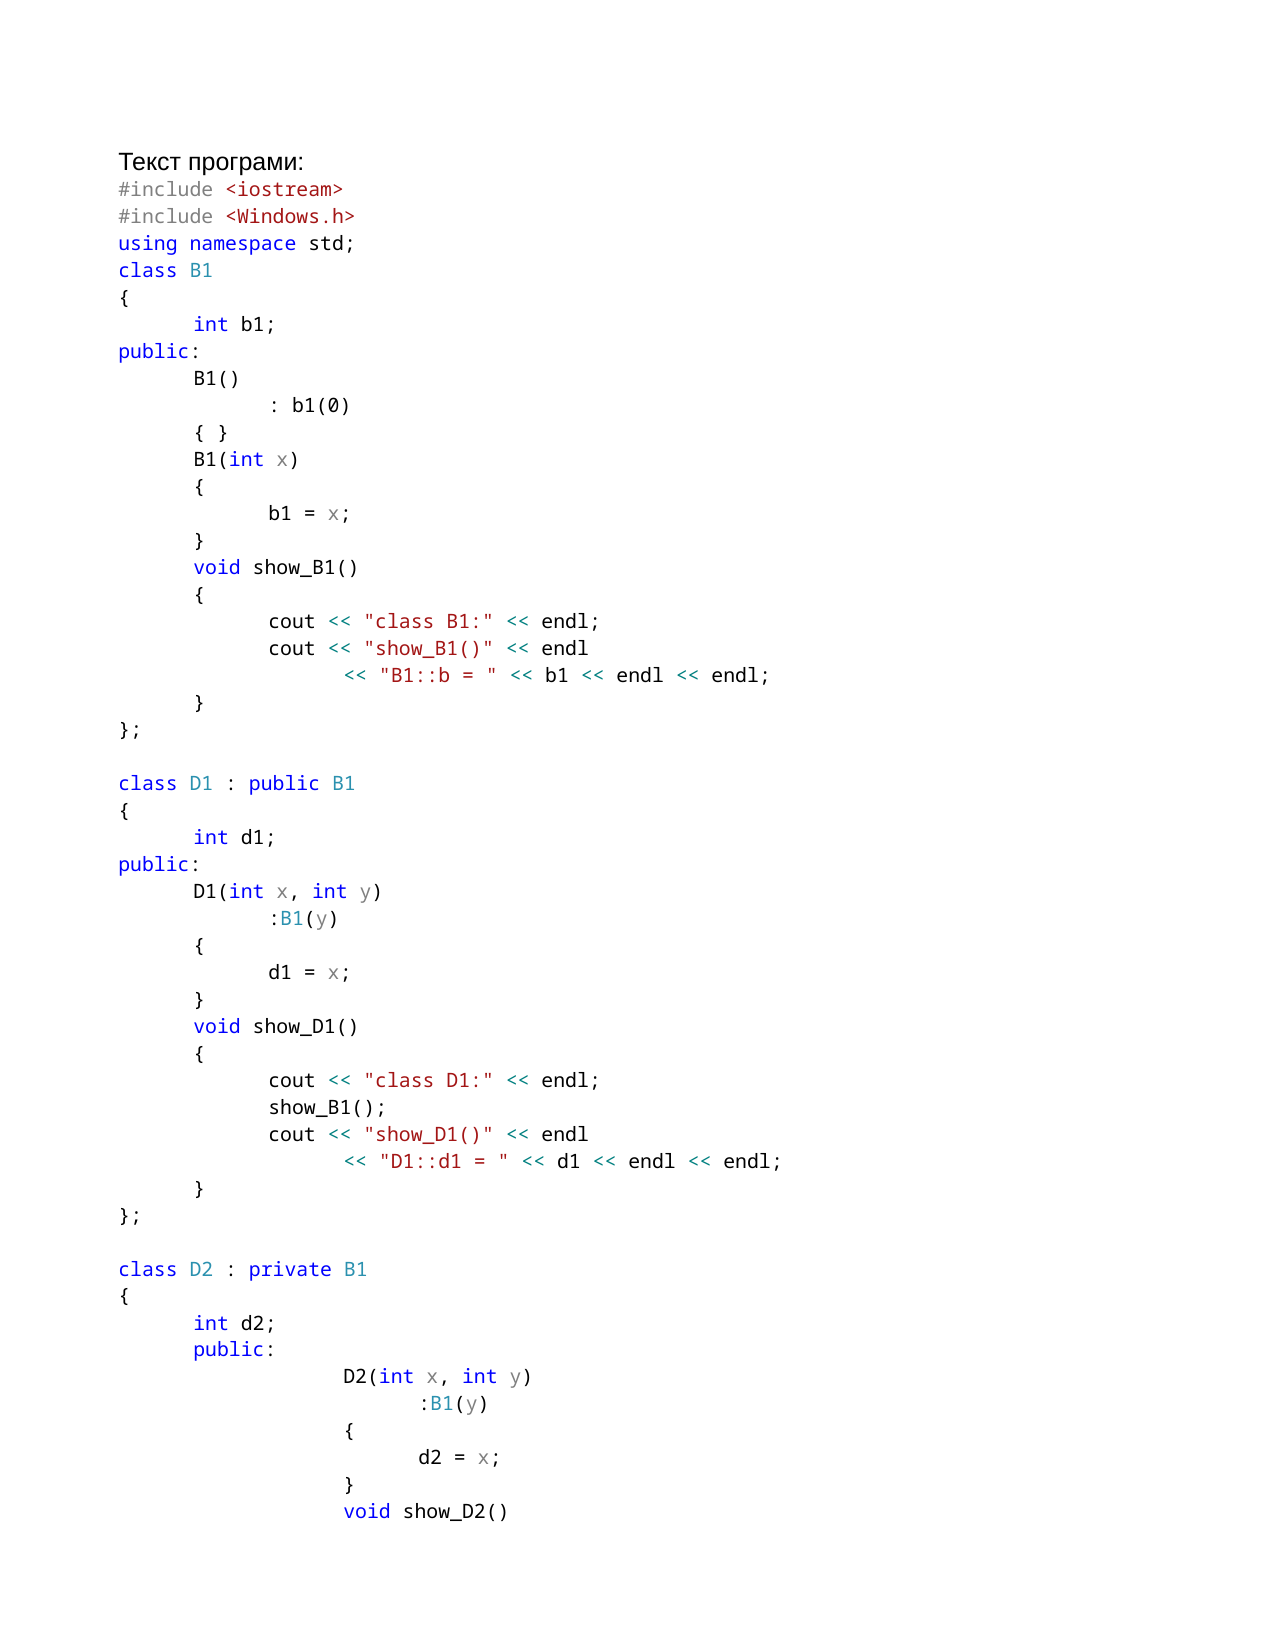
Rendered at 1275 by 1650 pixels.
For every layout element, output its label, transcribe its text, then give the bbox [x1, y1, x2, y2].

text void show_D1() [118, 1012, 1157, 1039]
text void show_D2() [118, 1498, 1157, 1524]
text public: [118, 1336, 1157, 1363]
text : b1(0) [118, 391, 1157, 418]
text D2(int x, int y) [118, 1363, 1157, 1390]
text { [118, 472, 1157, 499]
text d2 = x; [118, 1444, 1157, 1471]
text int d1; [118, 823, 1157, 850]
text class D1 : public B1 [118, 769, 1157, 796]
text << "B1::b = " << b1 << endl << endl; [118, 661, 1157, 688]
text d1 = x; [118, 958, 1157, 985]
text { [118, 283, 1157, 311]
text } [118, 1471, 1157, 1498]
text int b1; [118, 311, 1157, 337]
text }; [118, 715, 1157, 742]
text << "D1::d1 = " << d1 << endl << endl; [118, 1147, 1157, 1174]
text class D2 : private B1 [118, 1255, 1157, 1282]
text { [118, 580, 1157, 607]
text { [118, 796, 1157, 823]
text b1 = x; [118, 499, 1157, 526]
text Текст програми: [118, 147, 1157, 176]
text cout << "class D1:" << endl; [118, 1066, 1157, 1093]
text } [118, 688, 1157, 715]
text cout << "show_B1()" << endl [118, 634, 1157, 661]
text show_B1(); [118, 1093, 1157, 1120]
text #include <iostream> [118, 176, 1157, 203]
text { [118, 1039, 1157, 1066]
text cout << "class B1:" << endl; [118, 607, 1157, 634]
text B1() [118, 364, 1157, 391]
text int d2; [118, 1309, 1157, 1336]
text using namespace std; [118, 229, 1157, 257]
text public: [118, 337, 1157, 364]
text }; [118, 1201, 1157, 1228]
text :B1(y) [118, 1390, 1157, 1417]
text :B1(y) [118, 904, 1157, 931]
text { [118, 1282, 1157, 1309]
text public: [118, 850, 1157, 877]
text D1(int x, int y) [118, 877, 1157, 904]
text { [118, 931, 1157, 958]
text } [118, 985, 1157, 1012]
text } [118, 526, 1157, 553]
text { [118, 1417, 1157, 1444]
text class B1 [118, 257, 1157, 283]
text } [118, 1174, 1157, 1201]
text B1(int x) [118, 445, 1157, 472]
text { } [118, 418, 1157, 445]
text #include <Windows.h> [118, 203, 1157, 229]
text cout << "show_D1()" << endl [118, 1120, 1157, 1147]
text void show_B1() [118, 553, 1157, 580]
